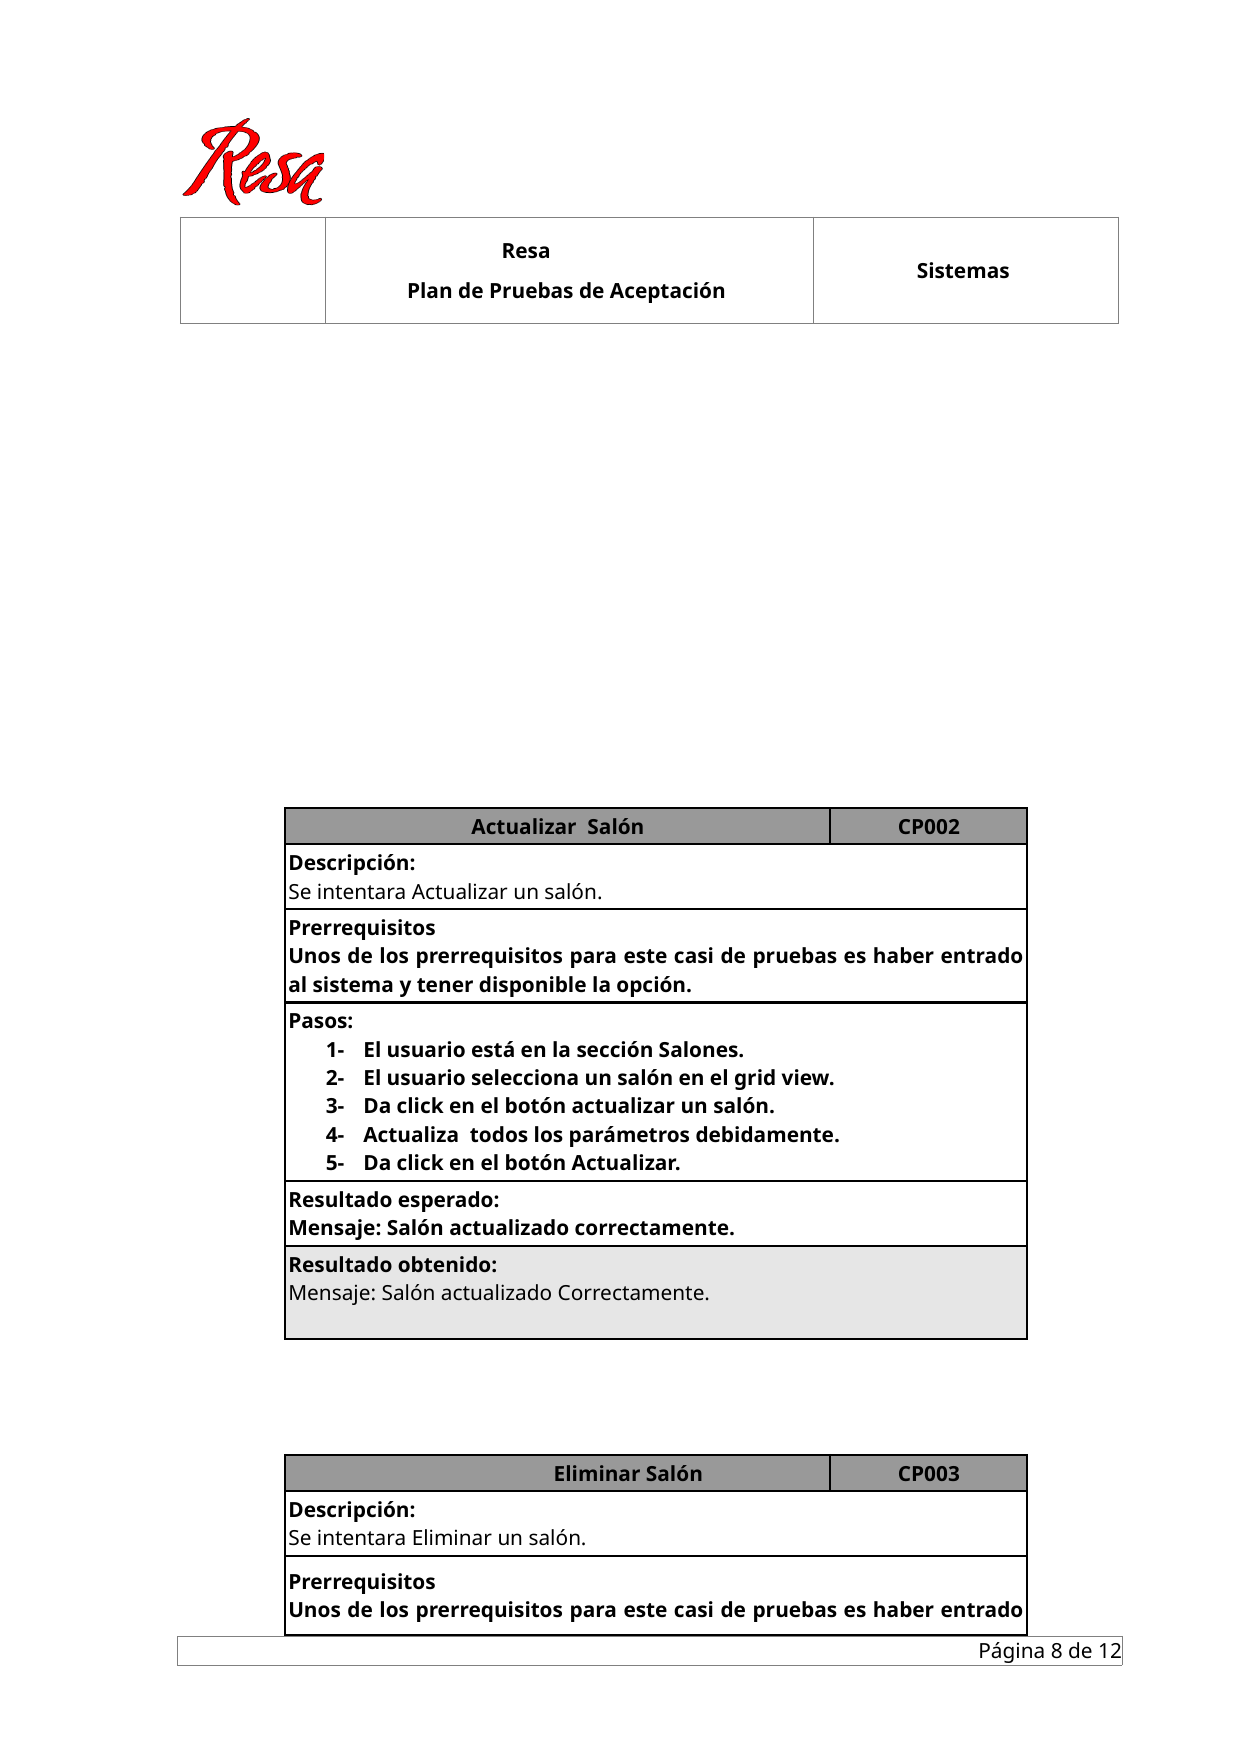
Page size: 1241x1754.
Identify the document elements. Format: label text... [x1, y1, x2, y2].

table_header Eliminar Salón [286, 1456, 829, 1490]
table_cell Descripción: Se intentara Eliminar un salón. [286, 1492, 1026, 1555]
table_cell Resultado esperado: Mensaje: Salón actualizado correctamente. [286, 1182, 1026, 1245]
table_header Actualizar Salón [286, 809, 829, 843]
table_header CP002 [831, 809, 1026, 843]
table_cell Prerrequisitos Unos de los prerrequisitos para este casi de pruebas es haber entrado al sistema y tener disponible la opción. [286, 910, 1026, 1001]
table_header CP003 [831, 1456, 1026, 1490]
table_cell Descripción: Se intentara Actualizar un salón. [286, 845, 1026, 908]
table_cell Prerrequisitos Unos de los prerrequisitos para este casi de pruebas es haber entrado [286, 1557, 1026, 1634]
table_cell Resultado obtenido: Mensaje: Salón actualizado Correctamente. [286, 1247, 1026, 1338]
table_cell Pasos: El usuario está en la sección Salones. El usuario selecciona un salón en el grid view. Da click en el botón actualizar un salón. Actualiza todos los parámetros debidamente. Da click en el botón Actualizar. [286, 1004, 1026, 1180]
